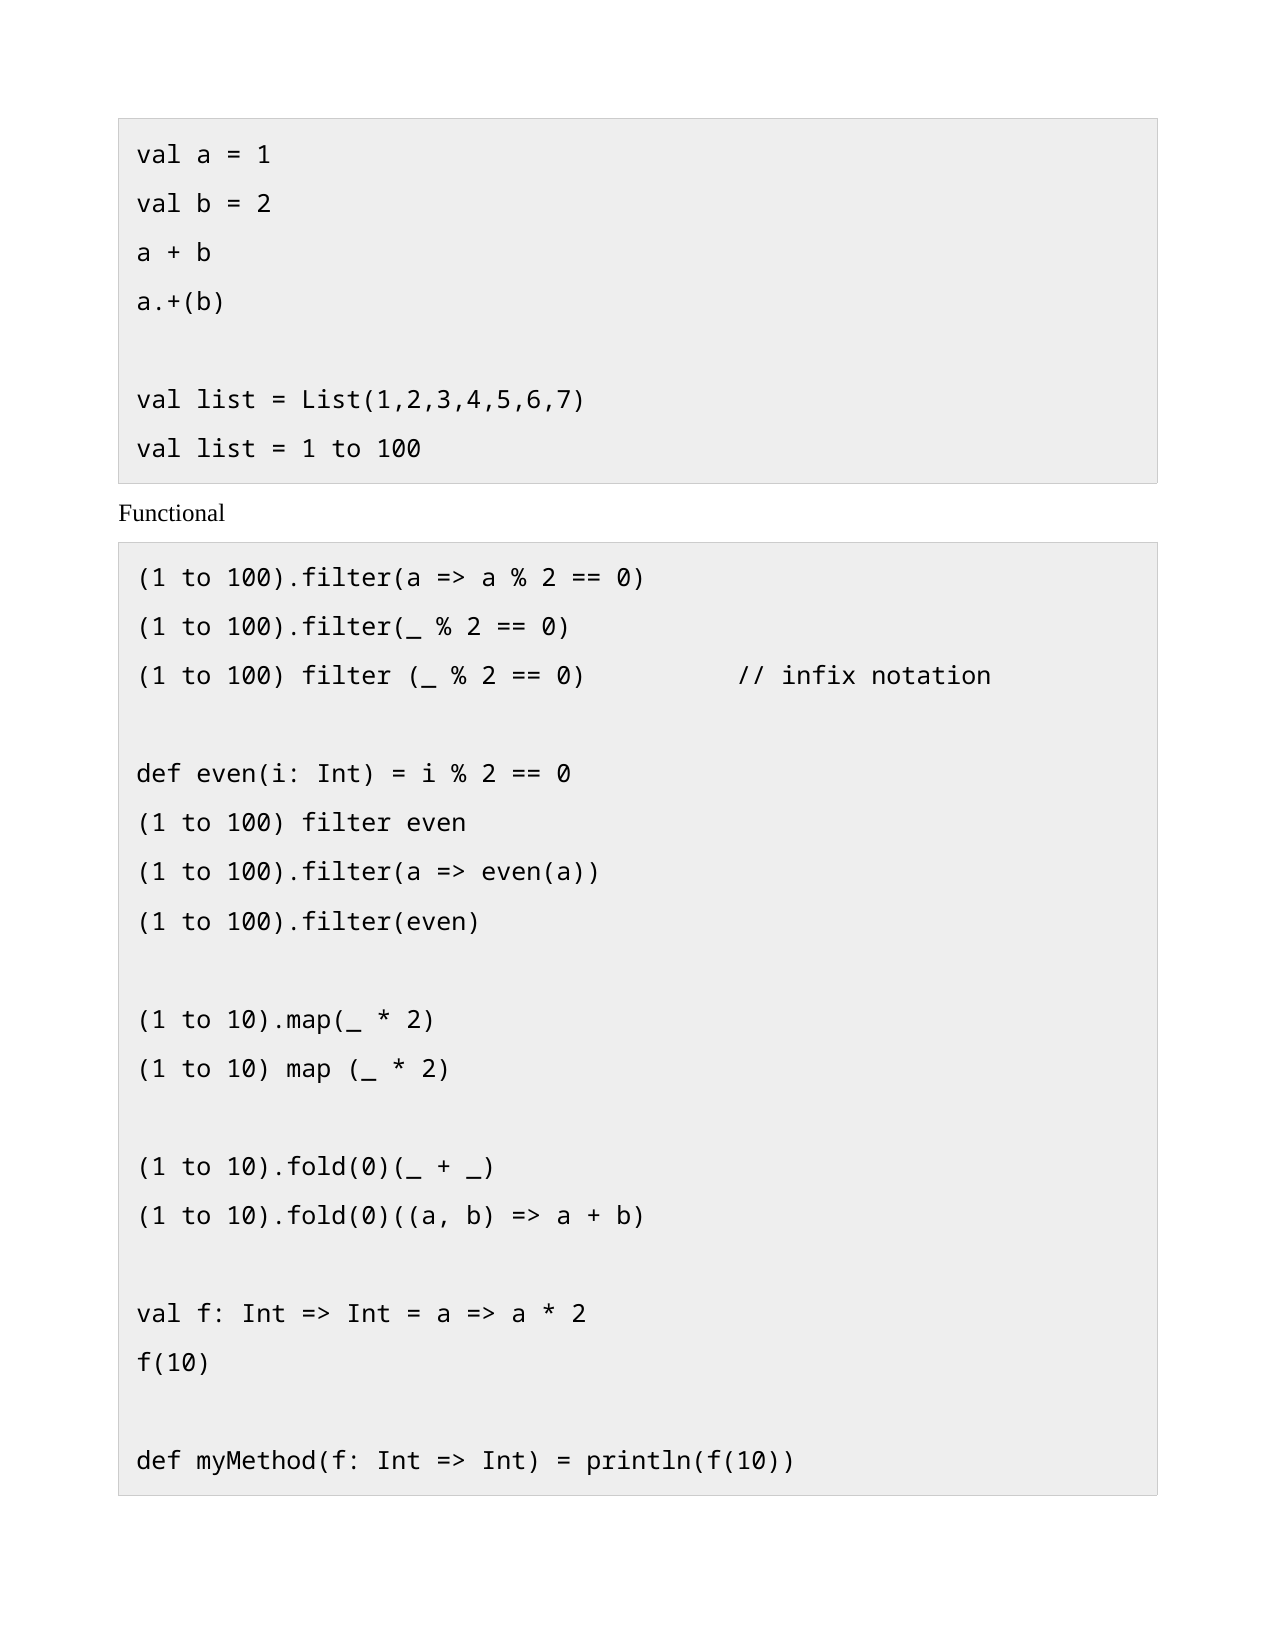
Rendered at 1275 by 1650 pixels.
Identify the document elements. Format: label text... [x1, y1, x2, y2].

text val list = 1 to 100 [119, 412, 1157, 483]
text a + b [119, 216, 1157, 265]
text (1 to 100).filter(a => even(a)) [119, 836, 1157, 885]
text (1 to 100) filter even [119, 787, 1157, 836]
text (1 to 100) filter (_ % 2 == 0) // infix notation [119, 640, 1157, 689]
text (1 to 100).filter(_ % 2 == 0) [119, 591, 1157, 640]
text val f: Int => Int = a => a * 2 [119, 1277, 1157, 1327]
text def myMethod(f: Int => Int) = println(f(10)) [119, 1425, 1157, 1495]
text def even(i: Int) = i % 2 == 0 [119, 738, 1157, 787]
text val b = 2 [119, 167, 1157, 216]
text a.+(b) [119, 265, 1157, 314]
text Functional [118, 498, 1157, 527]
text (1 to 10) map (_ * 2) [119, 1032, 1157, 1081]
text (1 to 10).map(_ * 2) [119, 983, 1157, 1032]
text (1 to 100).filter(a => a % 2 == 0) [119, 543, 1157, 591]
text (1 to 10).fold(0)(_ + _) [119, 1130, 1157, 1179]
text (1 to 10).fold(0)((a, b) => a + b) [119, 1179, 1157, 1228]
text (1 to 100).filter(even) [119, 885, 1157, 934]
text val list = List(1,2,3,4,5,6,7) [119, 363, 1157, 412]
text f(10) [119, 1327, 1157, 1376]
text val a = 1 [119, 119, 1157, 167]
